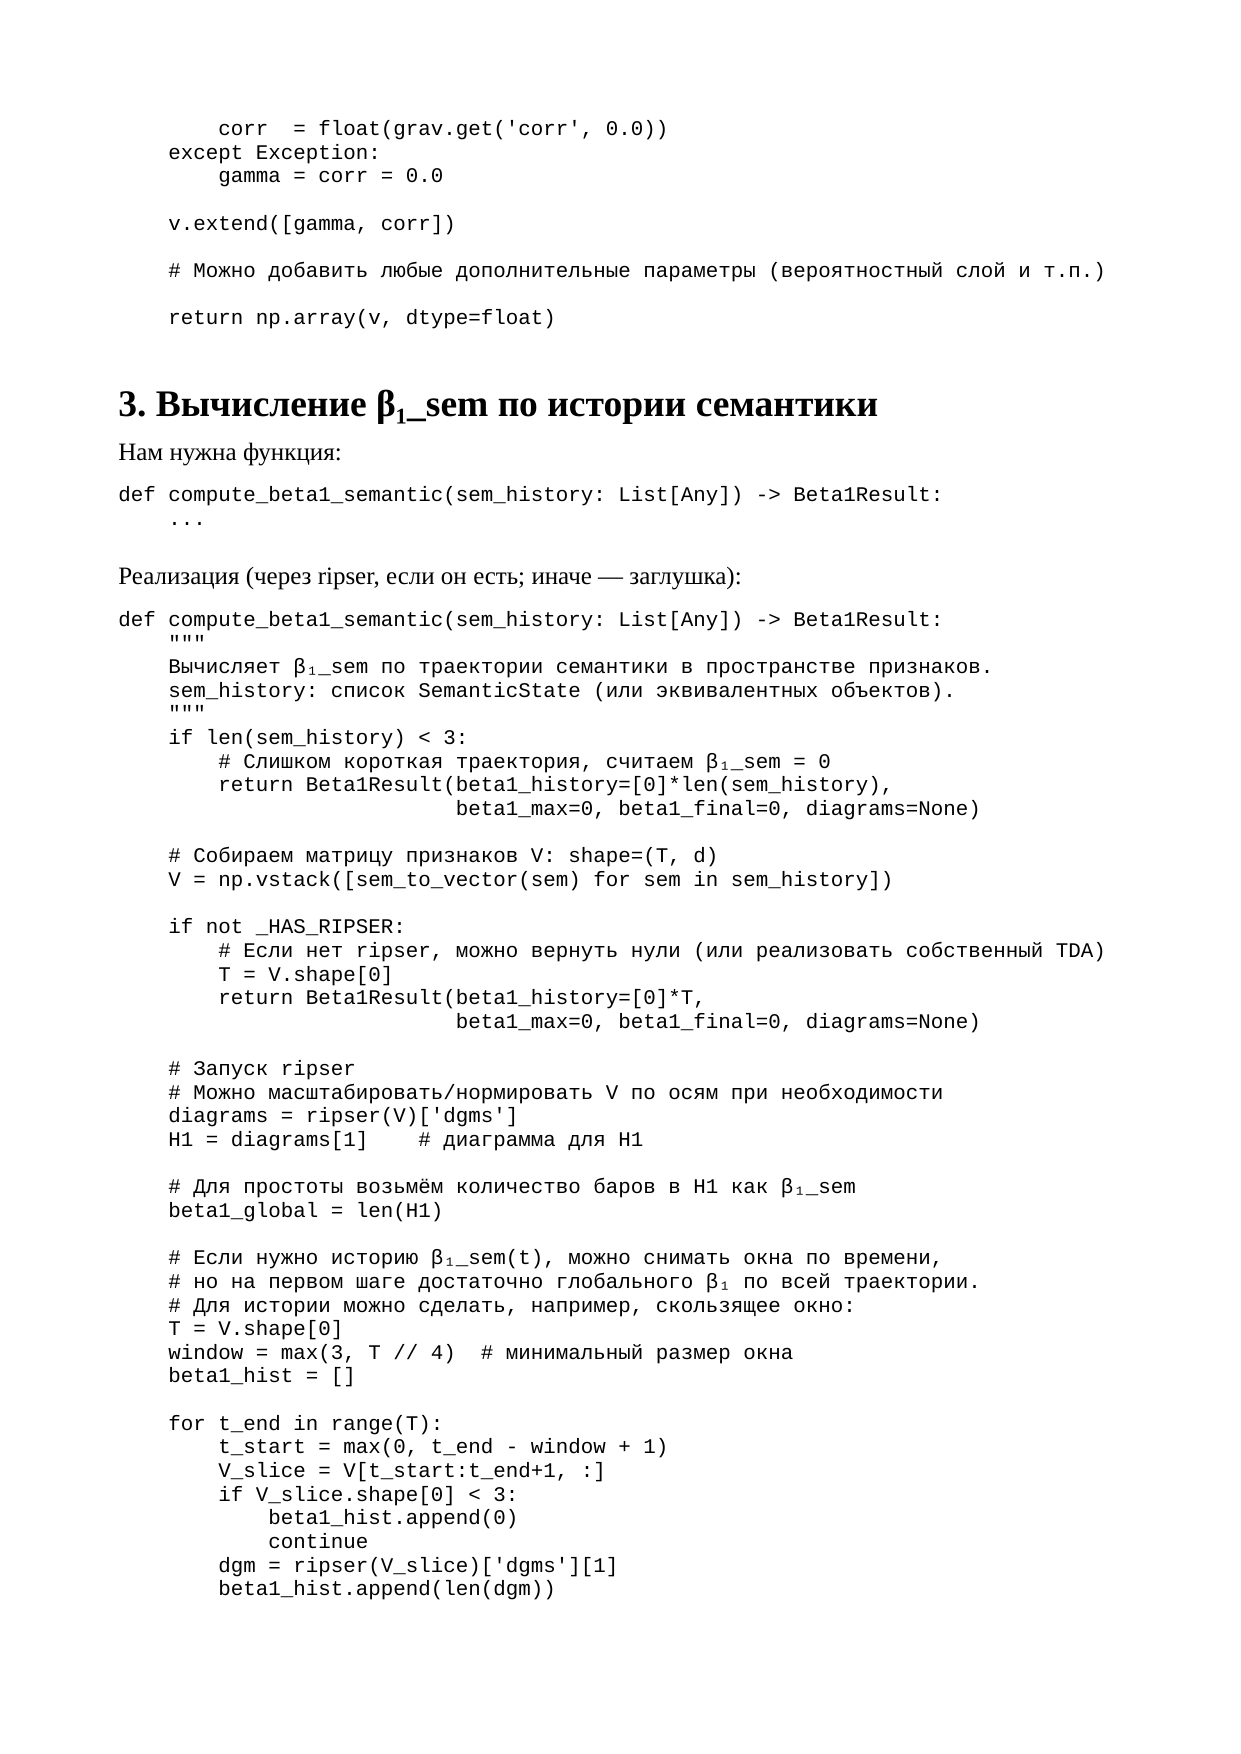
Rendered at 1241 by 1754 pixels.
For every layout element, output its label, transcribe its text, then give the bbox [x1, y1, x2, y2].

text sem_history: список SemanticState (или эквивалентных объектов). [118, 680, 1122, 703]
text gamma = corr = 0.0 [118, 165, 1122, 189]
text for t_end in range(T): [118, 1413, 1122, 1436]
text return Beta1Result(beta1_history=[0]*len(sem_history), [118, 774, 1122, 798]
text # Слишком короткая траектория, считаем β₁_sem = 0 [118, 751, 1122, 774]
text return np.array(v, dtype=float) [118, 307, 1122, 331]
text window = max(3, T // 4) # минимальный размер окна [118, 1342, 1122, 1366]
text beta1_hist.append(len(dgm)) [118, 1578, 1122, 1602]
text """ [118, 703, 1122, 727]
text # Можно добавить любые дополнительные параметры (вероятностный слой и т.п.) [118, 260, 1122, 284]
text t_start = max(0, t_end - window + 1) [118, 1436, 1122, 1460]
text beta1_hist = [] [118, 1366, 1122, 1389]
text # Если нет ripser, можно вернуть нули (или реализовать собственный TDA) [118, 940, 1122, 963]
text beta1_global = len(H1) [118, 1200, 1122, 1224]
text T = V.shape[0] [118, 963, 1122, 987]
text return Beta1Result(beta1_history=[0]*T, [118, 987, 1122, 1011]
text beta1_max=0, beta1_final=0, diagrams=None) [118, 1011, 1122, 1034]
text v.extend([gamma, corr]) [118, 213, 1122, 236]
text T = V.shape[0] [118, 1318, 1122, 1342]
text # Запуск ripser [118, 1058, 1122, 1082]
text # Если нужно историю β₁_sem(t), можно снимать окна по времени, [118, 1247, 1122, 1271]
text except Exception: [118, 142, 1122, 165]
text if V_slice.shape[0] < 3: [118, 1484, 1122, 1507]
text V_slice = V[t_start:t_end+1, :] [118, 1460, 1122, 1484]
text # Для простоты возьмём количество баров в H1 как β₁_sem [118, 1176, 1122, 1200]
text Вычисляет β₁_sem по траектории семантики в пространстве признаков. [118, 656, 1122, 680]
text Нам нужна функция: [118, 437, 1122, 466]
text dgm = ripser(V_slice)['dgms'][1] [118, 1555, 1122, 1578]
text beta1_max=0, beta1_final=0, diagrams=None) [118, 798, 1122, 822]
text V = np.vstack([sem_to_vector(sem) for sem in sem_history]) [118, 869, 1122, 893]
text if not _HAS_RIPSER: [118, 916, 1122, 940]
text ... [118, 508, 1122, 532]
text # Для истории можно сделать, например, скользящее окно: [118, 1294, 1122, 1318]
text corr = float(grav.get('corr', 0.0)) [118, 118, 1122, 142]
text beta1_hist.append(0) [118, 1507, 1122, 1531]
text def compute_beta1_semantic(sem_history: List[Any]) -> Beta1Result: [118, 484, 1122, 508]
text Реализация (через ripser, если он есть; иначе — заглушка): [118, 561, 1122, 590]
text # Собираем матрицу признаков V: shape=(T, d) [118, 845, 1122, 869]
text continue [118, 1531, 1122, 1555]
text # но на первом шаге достаточно глобального β₁ по всей траектории. [118, 1271, 1122, 1294]
subtitle 3. Вычисление β₁_sem по истории семантики [118, 381, 1122, 424]
text diagrams = ripser(V)['dgms'] [118, 1105, 1122, 1129]
text # Можно масштабировать/нормировать V по осям при необходимости [118, 1082, 1122, 1105]
text if len(sem_history) < 3: [118, 727, 1122, 751]
text H1 = diagrams[1] # диаграмма для H1 [118, 1129, 1122, 1153]
text def compute_beta1_semantic(sem_history: List[Any]) -> Beta1Result: [118, 609, 1122, 632]
text """ [118, 632, 1122, 656]
